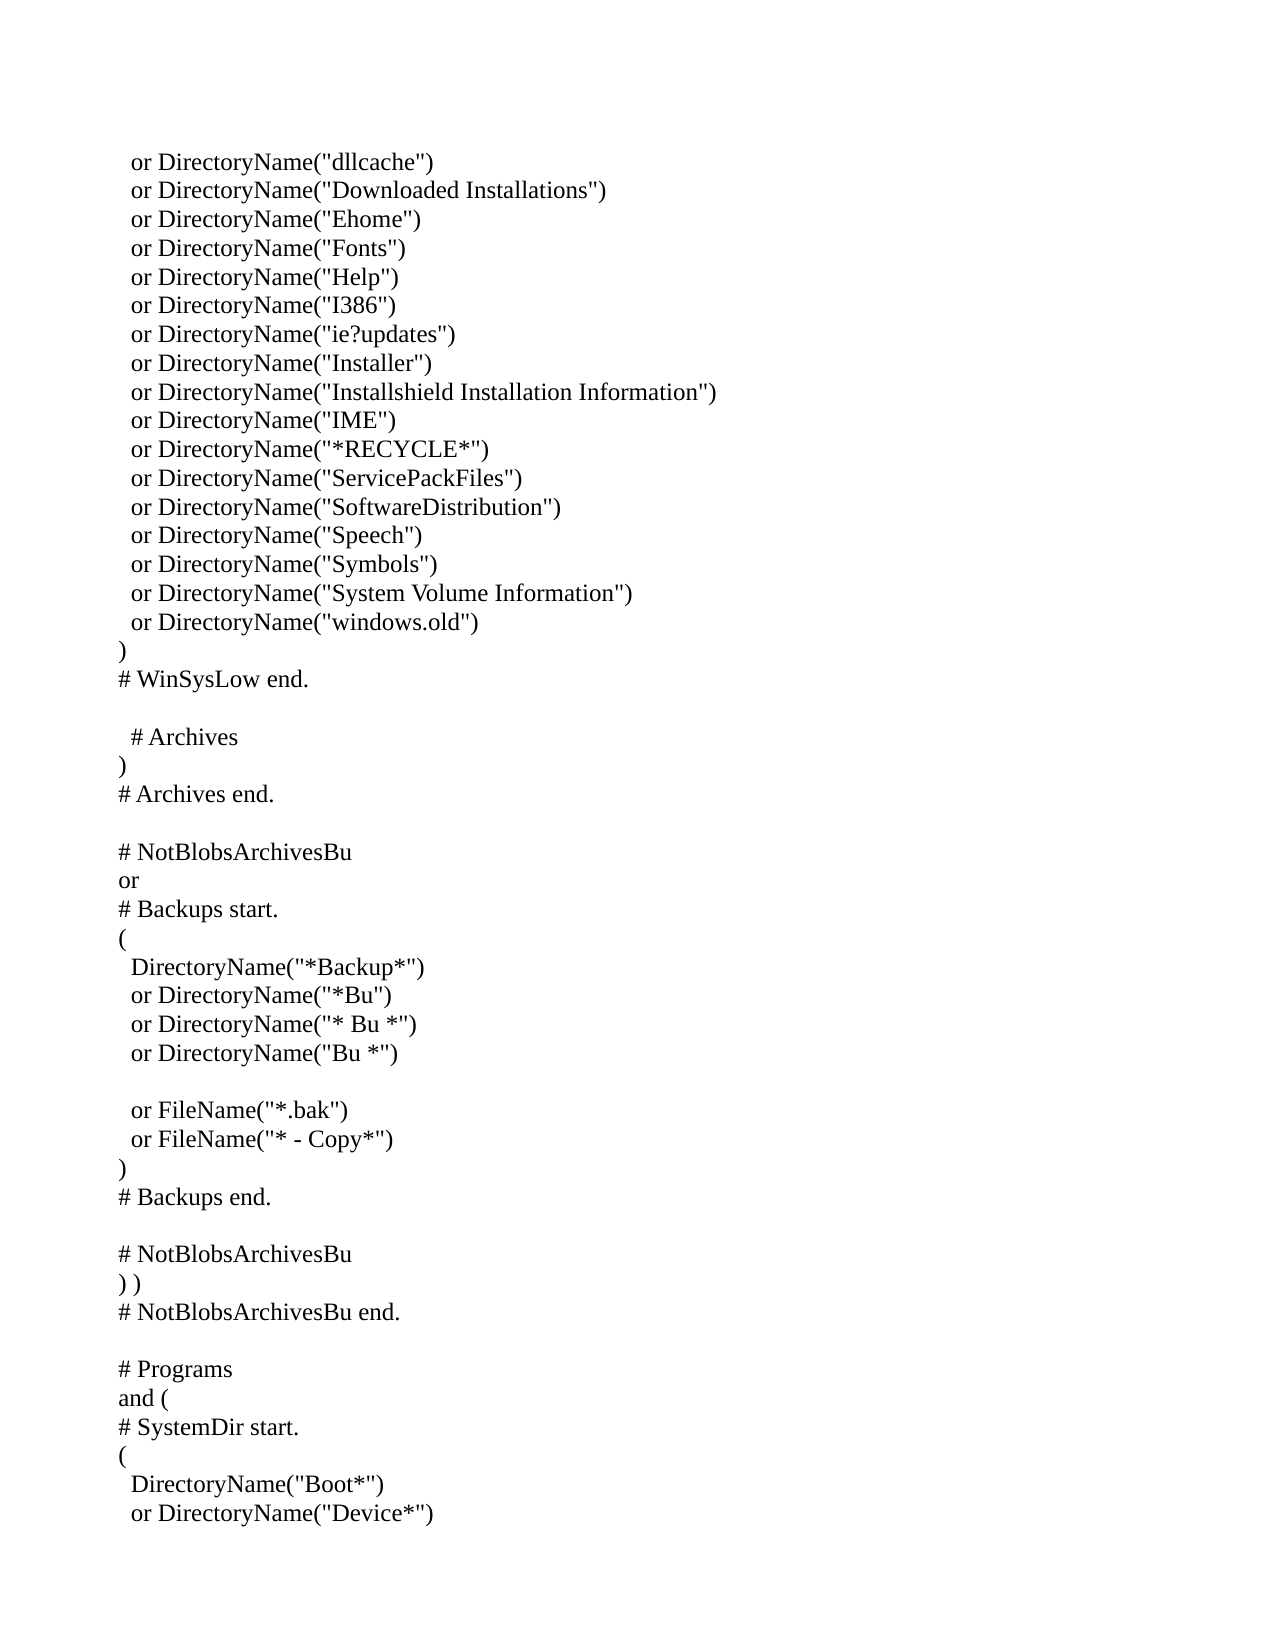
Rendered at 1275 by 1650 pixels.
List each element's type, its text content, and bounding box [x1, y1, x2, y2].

text # WinSysLow end. [118, 664, 1157, 693]
text or FileName("* - Copy*") [118, 1124, 1157, 1153]
text or DirectoryName("windows.old") [118, 607, 1157, 636]
text # Archives [118, 722, 1157, 751]
text or DirectoryName("Installer") [118, 348, 1157, 377]
text or DirectoryName("ie?updates") [118, 319, 1157, 348]
text or DirectoryName("Fonts") [118, 233, 1157, 262]
text or DirectoryName("SoftwareDistribution") [118, 492, 1157, 521]
text DirectoryName("*Backup*") [118, 952, 1157, 981]
text # NotBlobsArchivesBu [118, 1239, 1157, 1268]
text # NotBlobsArchivesBu end. [118, 1297, 1157, 1326]
text # Programs [118, 1354, 1157, 1383]
text ( [118, 1441, 1157, 1469]
text or DirectoryName("IME") [118, 406, 1157, 434]
text ) [118, 751, 1157, 779]
text or DirectoryName("Downloaded Installations") [118, 176, 1157, 204]
text or DirectoryName("Installshield Installation Information") [118, 377, 1157, 406]
text # SystemDir start. [118, 1412, 1157, 1441]
text # Backups end. [118, 1182, 1157, 1211]
text DirectoryName("Boot*") [118, 1469, 1157, 1498]
text or DirectoryName("dllcache") [118, 147, 1157, 176]
text or DirectoryName("I386") [118, 291, 1157, 319]
text ) [118, 1153, 1157, 1182]
text or [118, 866, 1157, 894]
text and ( [118, 1383, 1157, 1412]
text # Archives end. [118, 779, 1157, 808]
text or DirectoryName("System Volume Information") [118, 578, 1157, 607]
text or DirectoryName("Symbols") [118, 549, 1157, 578]
text ) ) [118, 1268, 1157, 1297]
text or DirectoryName("*Bu") [118, 981, 1157, 1009]
text or DirectoryName("*RECYCLE*") [118, 434, 1157, 463]
text or DirectoryName("Ehome") [118, 204, 1157, 233]
text or DirectoryName("ServicePackFiles") [118, 463, 1157, 492]
text ( [118, 923, 1157, 952]
text or FileName("*.bak") [118, 1096, 1157, 1124]
text # Backups start. [118, 894, 1157, 923]
text or DirectoryName("Bu *") [118, 1038, 1157, 1067]
text or DirectoryName("Help") [118, 262, 1157, 291]
text or DirectoryName("* Bu *") [118, 1009, 1157, 1038]
text # NotBlobsArchivesBu [118, 837, 1157, 866]
text ) [118, 636, 1157, 664]
text or DirectoryName("Device*") [118, 1498, 1157, 1527]
text or DirectoryName("Speech") [118, 521, 1157, 549]
